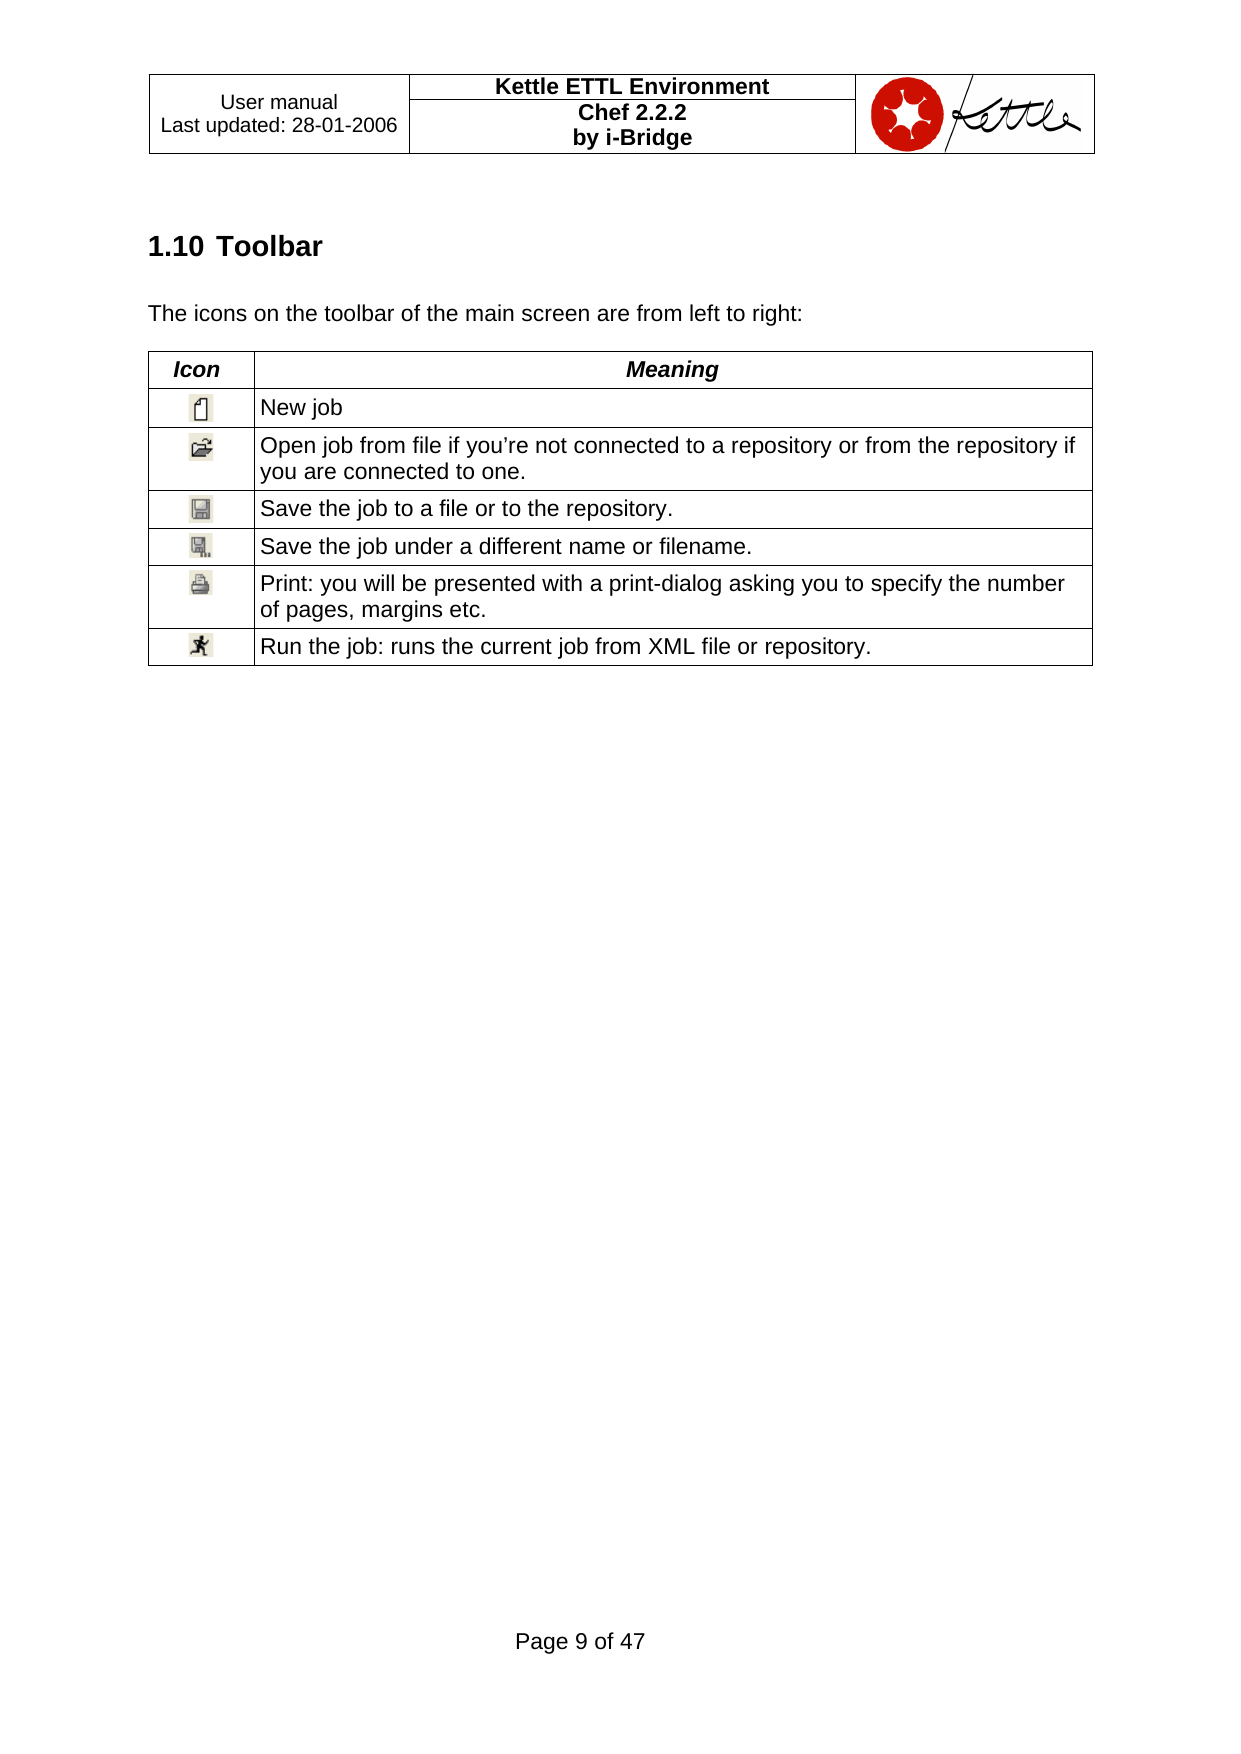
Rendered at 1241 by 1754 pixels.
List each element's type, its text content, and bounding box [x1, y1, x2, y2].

table_cell Open job from file if you’re not connected to a repository or from the repository if you are connected to one. [255, 428, 1092, 490]
table_cell [149, 629, 254, 665]
table_cell [149, 491, 254, 528]
table_cell [149, 529, 254, 565]
text The icons on the toolbar of the main screen are from left to right: [148, 300, 1092, 326]
table_cell Print: you will be presented with a print-dialog asking you to specify the number of pages, margins etc. [255, 566, 1092, 628]
table_cell [149, 389, 254, 427]
table_cell [149, 566, 254, 628]
table_header Meaning [255, 352, 1092, 388]
table_header Icon [149, 352, 254, 388]
subtitle Toolbar [148, 229, 1092, 262]
table_cell Save the job to a file or to the repository. [255, 491, 1092, 528]
table_cell [149, 428, 254, 490]
table_cell Run the job: runs the current job from XML file or repository. [255, 629, 1092, 665]
table_cell Save the job under a different name or filename. [255, 529, 1092, 565]
table_cell New job [255, 389, 1092, 427]
